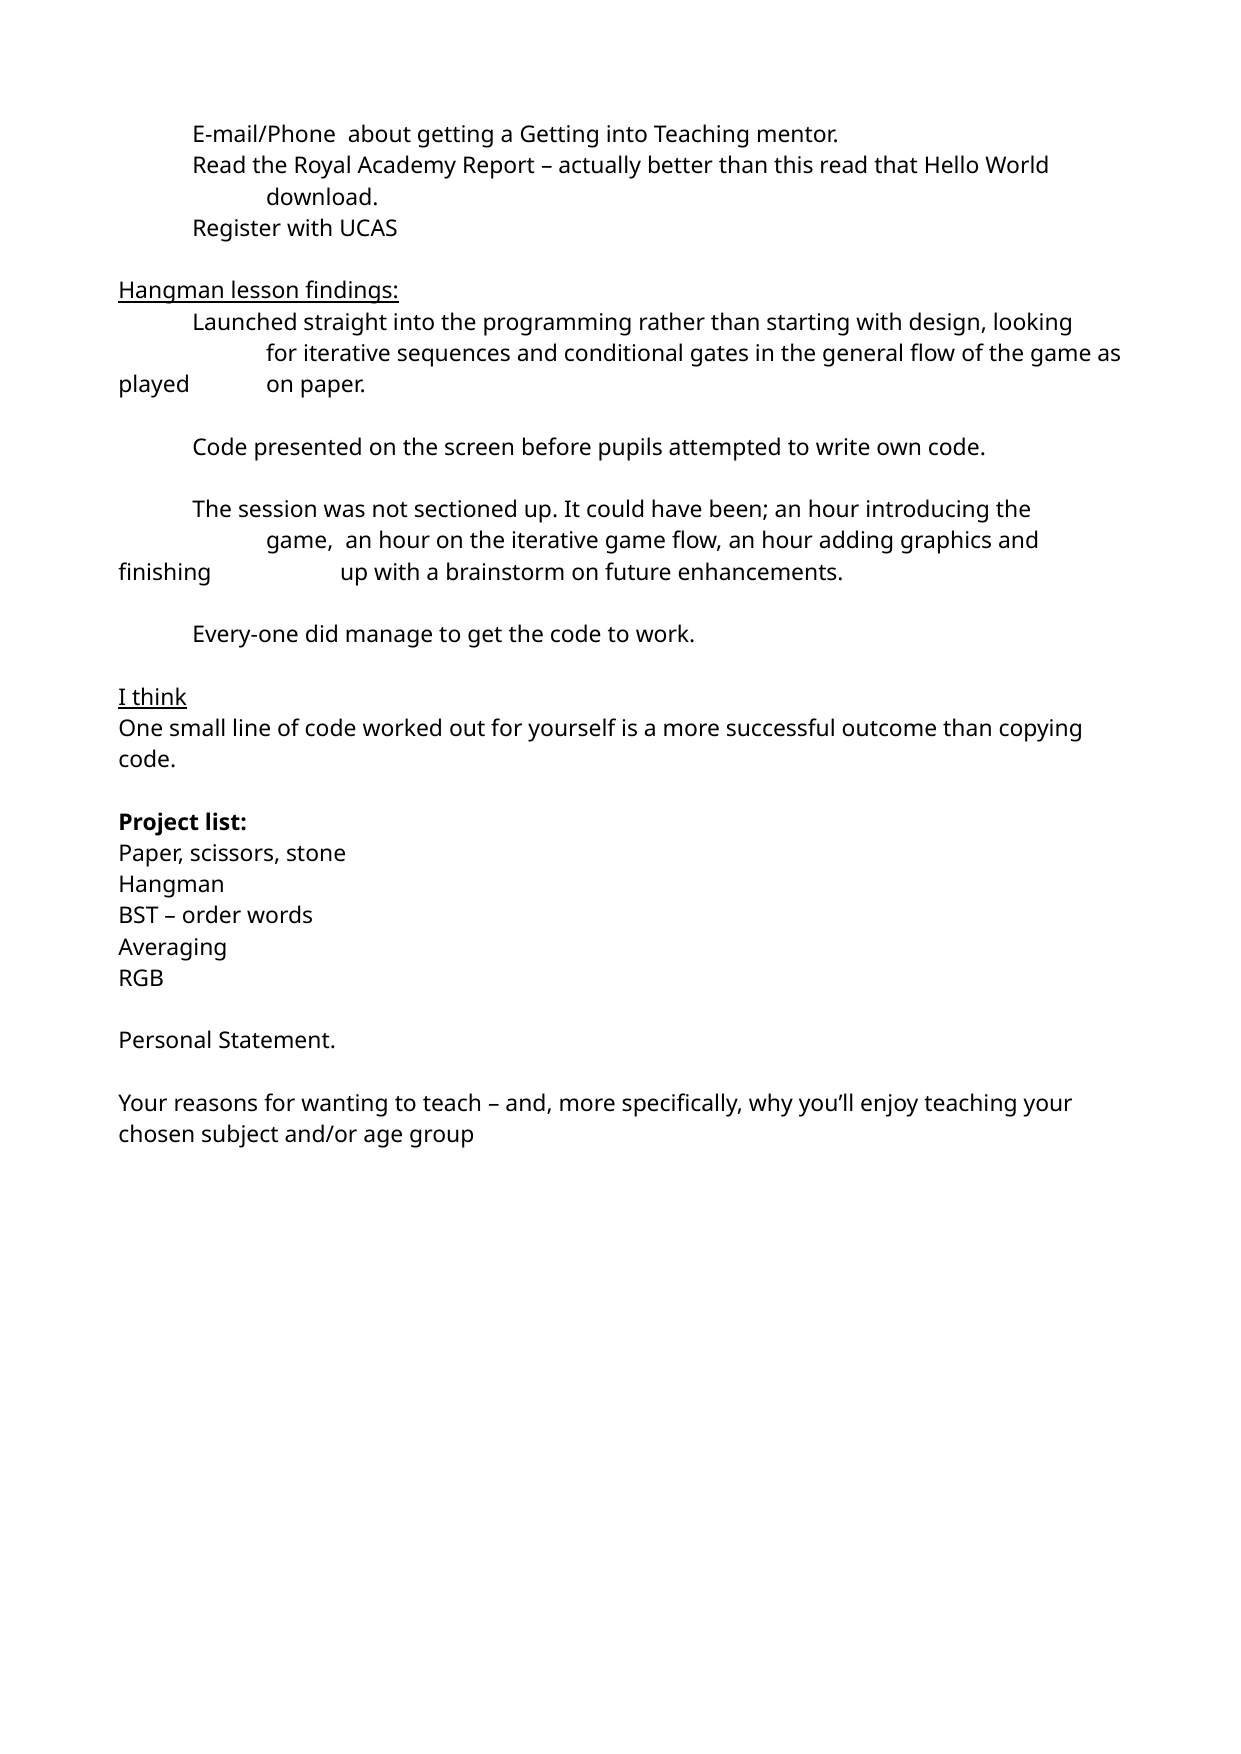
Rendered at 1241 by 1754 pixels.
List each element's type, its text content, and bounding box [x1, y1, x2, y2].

text E-mail/Phone about getting a Getting into Teaching mentor. [118, 118, 1122, 149]
text Launched straight into the programming rather than starting with design, looking for iterative sequences and conditional gates in the general flow of the game as played on paper. [118, 306, 1122, 399]
text Paper, scissors, stone [118, 837, 1122, 868]
text Hangman [118, 868, 1122, 899]
text Every-one did manage to get the code to work. [118, 618, 1122, 649]
text Your reasons for wanting to teach – and, more specifically, why you’ll enjoy teaching your chosen subject and/or age group [118, 1087, 1122, 1149]
text The session was not sectioned up. It could have been; an hour introducing the game, an hour on the iterative game flow, an hour adding graphics and finishing up with a brainstorm on future enhancements. [118, 493, 1122, 587]
text One small line of code worked out for yourself is a more successful outcome than copying code. [118, 712, 1122, 774]
text Averaging [118, 931, 1122, 962]
text Register with UCAS [118, 212, 1122, 243]
text I think [118, 681, 1122, 712]
text Hangman lesson findings: [118, 274, 1122, 306]
text BST – order words [118, 899, 1122, 931]
text Code presented on the screen before pupils attempted to write own code. [118, 431, 1122, 462]
text RGB [118, 962, 1122, 993]
text Read the Royal Academy Report – actually better than this read that Hello World download. [118, 149, 1122, 212]
text Project list: [118, 806, 1122, 837]
text Personal Statement. [118, 1024, 1122, 1056]
